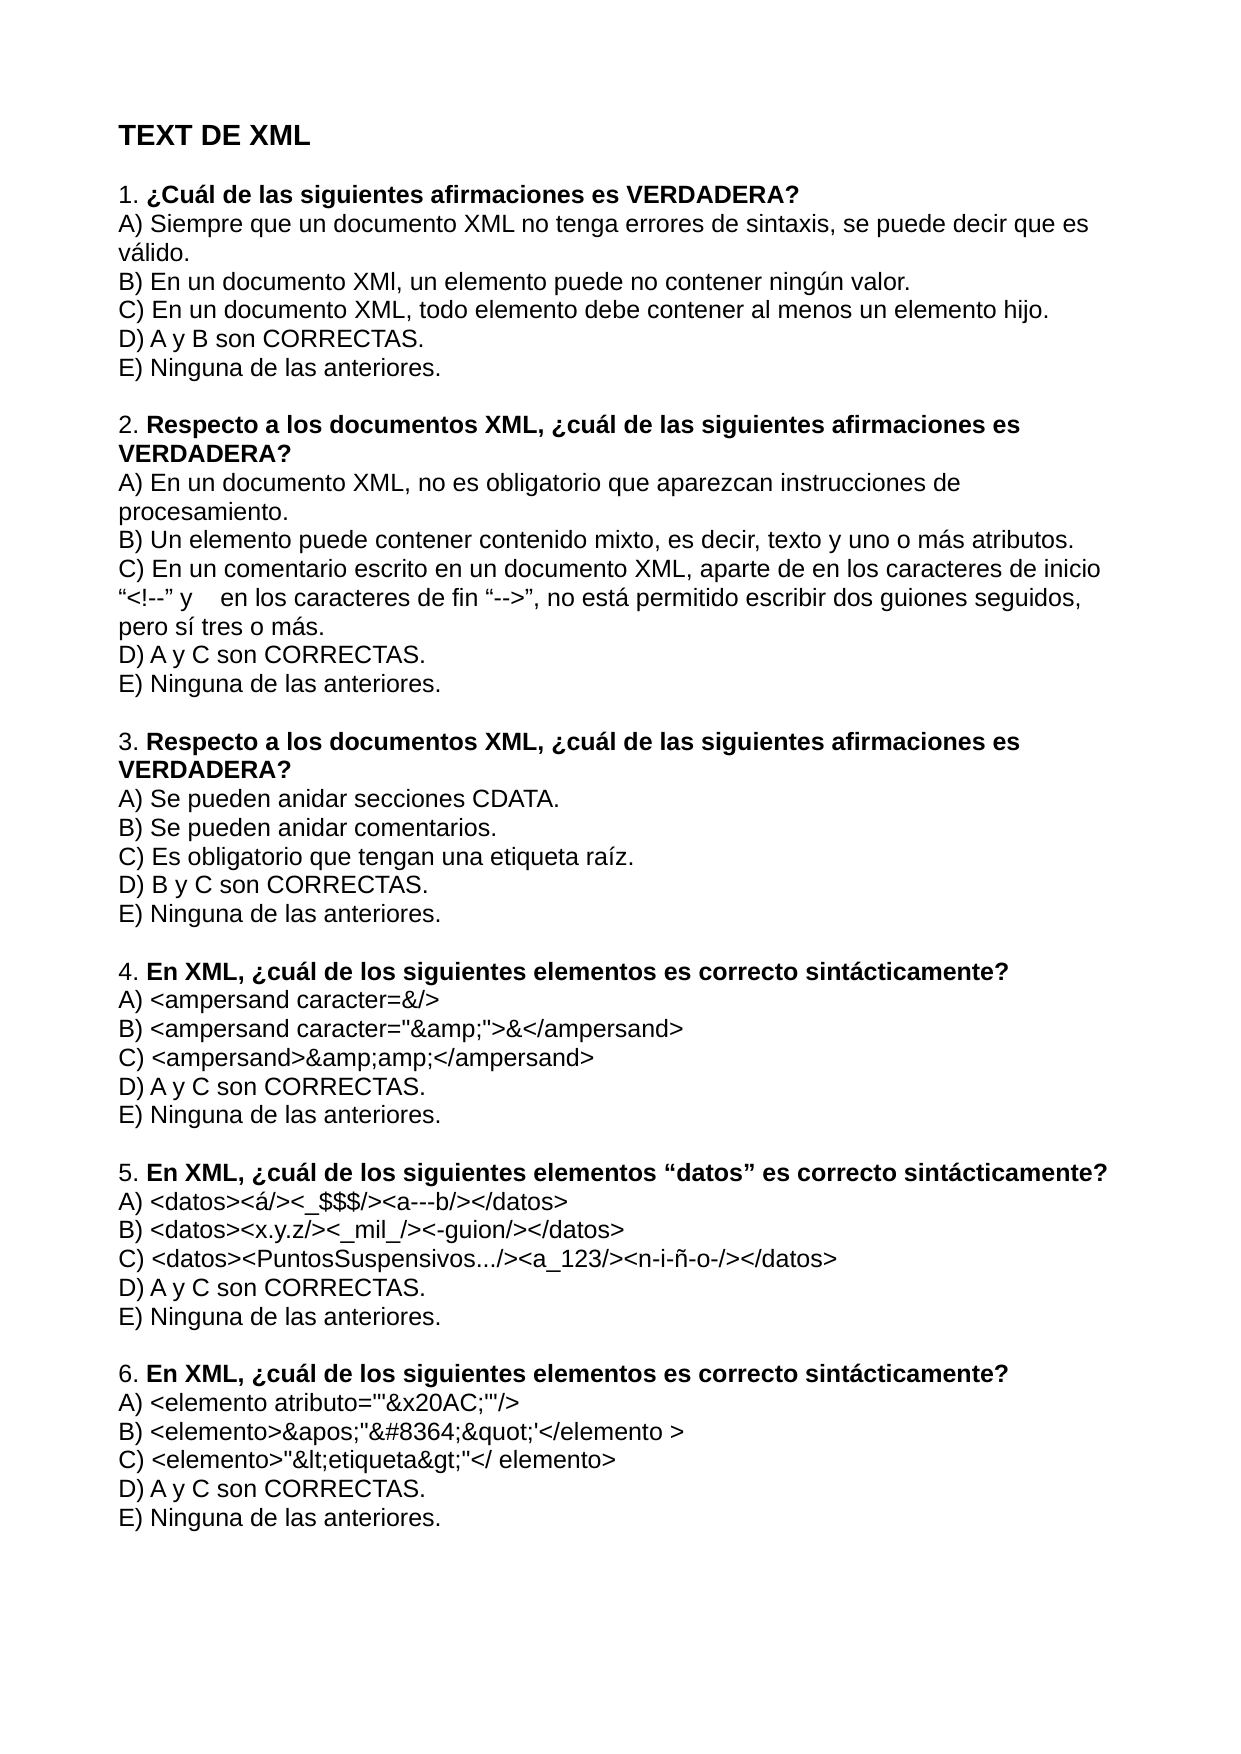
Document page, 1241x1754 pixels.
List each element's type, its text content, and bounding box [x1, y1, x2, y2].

text A) Se pueden anidar secciones CDATA. [118, 784, 1122, 813]
text E) Ninguna de las anteriores. [118, 899, 1122, 928]
text E) Ninguna de las anteriores. [118, 1100, 1122, 1129]
text B) En un documento XMl, un elemento puede no contener ningún valor. [118, 267, 1122, 295]
text 3. Respecto a los documentos XML, ¿cuál de las siguientes afirmaciones es VERDADERA? [118, 727, 1122, 784]
text C) <elemento>"&lt;etiqueta&gt;"</ elemento> [118, 1445, 1122, 1474]
text A) <datos><á/><_$$$/><a---b/></datos> [118, 1187, 1122, 1215]
text A) <ampersand caracter=&/> [118, 985, 1122, 1014]
text E) Ninguna de las anteriores. [118, 669, 1122, 698]
text 4. En XML, ¿cuál de los siguientes elementos es correcto sintácticamente? [118, 957, 1122, 985]
text D) A y C son CORRECTAS. [118, 1273, 1122, 1302]
text B) <elemento>&apos;"&#8364;&quot;'</elemento > [118, 1417, 1122, 1445]
text D) B y C son CORRECTAS. [118, 870, 1122, 899]
text A) Siempre que un documento XML no tenga errores de sintaxis, se puede decir que es válido. [118, 209, 1122, 267]
text 5. En XML, ¿cuál de los siguientes elementos “datos” es correcto sintácticamente? [118, 1158, 1122, 1187]
text C) En un documento XML, todo elemento debe contener al menos un elemento hijo. [118, 295, 1122, 324]
text B) <datos><x.y.z/><_mil_/><-guion/></datos> [118, 1215, 1122, 1244]
text E) Ninguna de las anteriores. [118, 1302, 1122, 1330]
text D) A y C son CORRECTAS. [118, 1072, 1122, 1100]
text C) En un comentario escrito en un documento XML, aparte de en los caracteres de inicio “<!--” y en los caracteres de fin “-->”, no está permitido escribir dos guiones seguidos, pero sí tres o más. [118, 554, 1122, 640]
text D) A y C son CORRECTAS. [118, 640, 1122, 669]
text TEXT DE XML [118, 118, 1122, 152]
text A) En un documento XML, no es obligatorio que aparezcan instrucciones de procesamiento. [118, 468, 1122, 525]
text E) Ninguna de las anteriores. [118, 1503, 1122, 1532]
text B) <ampersand caracter="&amp;">&</ampersand> [118, 1014, 1122, 1043]
text B) Se pueden anidar comentarios. [118, 813, 1122, 842]
text 6. En XML, ¿cuál de los siguientes elementos es correcto sintácticamente? [118, 1359, 1122, 1388]
text C) Es obligatorio que tengan una etiqueta raíz. [118, 842, 1122, 870]
text D) A y B son CORRECTAS. [118, 324, 1122, 353]
text E) Ninguna de las anteriores. [118, 353, 1122, 382]
text C) <ampersand>&amp;amp;</ampersand> [118, 1043, 1122, 1072]
text B) Un elemento puede contener contenido mixto, es decir, texto y uno o más atributos. [118, 525, 1122, 554]
text D) A y C son CORRECTAS. [118, 1474, 1122, 1503]
text 2. Respecto a los documentos XML, ¿cuál de las siguientes afirmaciones es VERDADERA? [118, 410, 1122, 468]
text A) <elemento atributo='"&x20AC;"'/> [118, 1388, 1122, 1417]
text C) <datos><PuntosSuspensivos.../><a_123/><n-i-ñ-o-/></datos> [118, 1244, 1122, 1273]
text 1. ¿Cuál de las siguientes afirmaciones es VERDADERA? [118, 180, 1122, 209]
